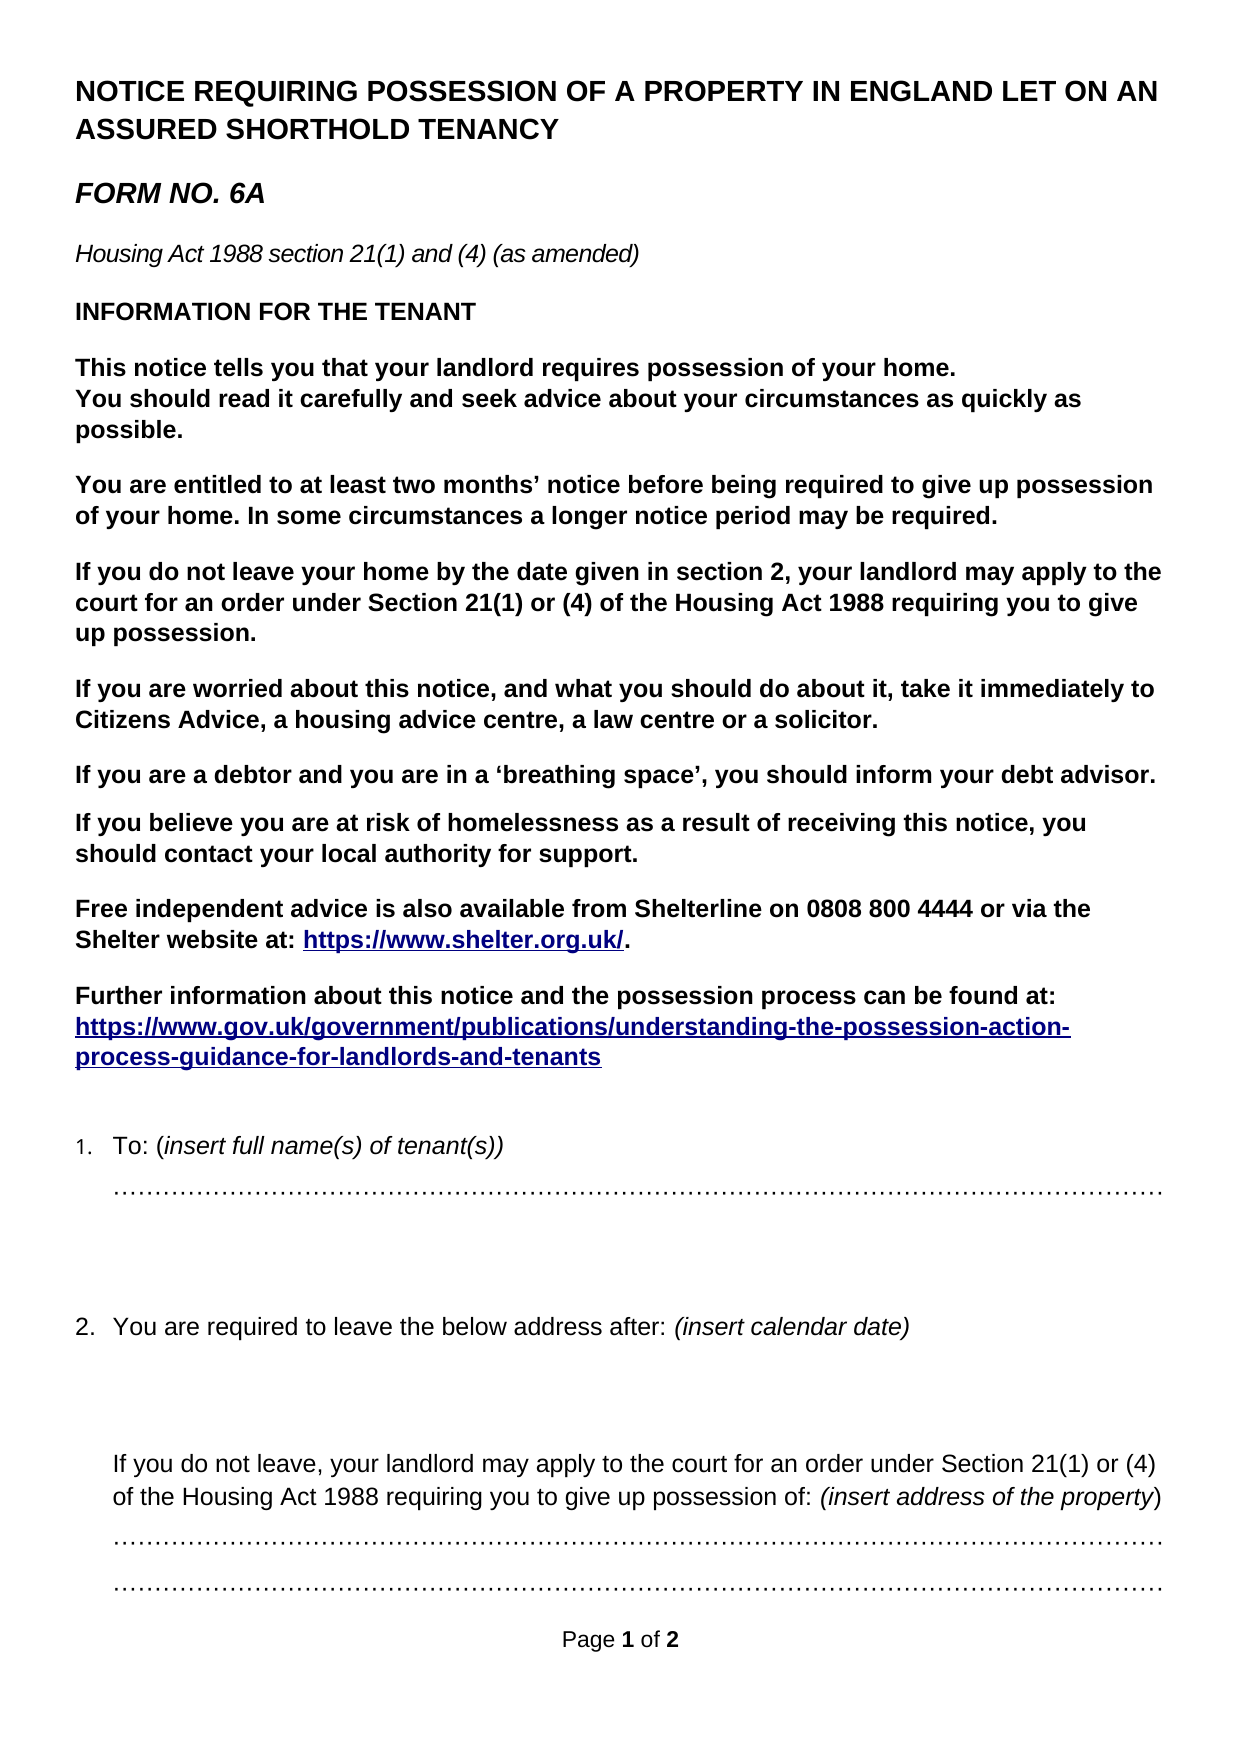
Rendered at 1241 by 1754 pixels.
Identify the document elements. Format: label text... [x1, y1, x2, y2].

text If you do not leave, your landlord may apply to the court for an order under Section 21(1) or (4) of the Housing Act 1988 requiring you to give up possession of: (insert address of the property) [112, 1449, 1165, 1511]
text Further information about this notice and the possession process can be found at: https://www.gov.uk/government/publications/understanding-the-possession-action-process-guidance-for-landlords-and-tenants [75, 981, 1165, 1071]
text form NO. 6A [75, 176, 1165, 209]
text If you believe you are at risk of homelessness as a result of receiving this notice, you should contact your local authority for support. [75, 808, 1165, 867]
text You are entitled to at least two months’ notice before being required to give up possession of your home. In some circumstances a longer notice period may be required. [75, 470, 1165, 530]
text If you are worried about this notice, and what you should do about it, take it immediately to Citizens Advice, a housing advice centre, a law centre or a solicitor. [75, 674, 1165, 733]
list To: (insert full name(s) of tenant(s)) [75, 1131, 1165, 1160]
text If you are a debtor and you are in a ‘breathing space’, you should inform your debt advisor. [75, 760, 1165, 789]
text INFORMATION FOR THE TENANT [75, 297, 1165, 326]
text If you do not leave your home by the date given in section 2, your landlord may apply to the court for an order under Section 21(1) or (4) of the Housing Act 1988 requiring you to give up possession. [75, 557, 1165, 647]
text Notice REQUIRING possession of a property IN ENGLAND let on an Assured Shorthold Tenancy [75, 74, 1165, 146]
text 2. You are required to leave the below address after: (insert calendar date) [75, 1312, 1165, 1341]
text Free independent advice is also available from Shelterline on 0808 800 4444 or via the Shelter website at: https://www.shelter.org.uk/. [75, 894, 1165, 954]
text Housing Act 1988 section 21(1) and (4) (as amended) [75, 239, 1165, 268]
text This notice tells you that your landlord requires possession of your home. You should read it carefully and seek advice about your circumstances as quickly as possible. [75, 353, 1165, 443]
